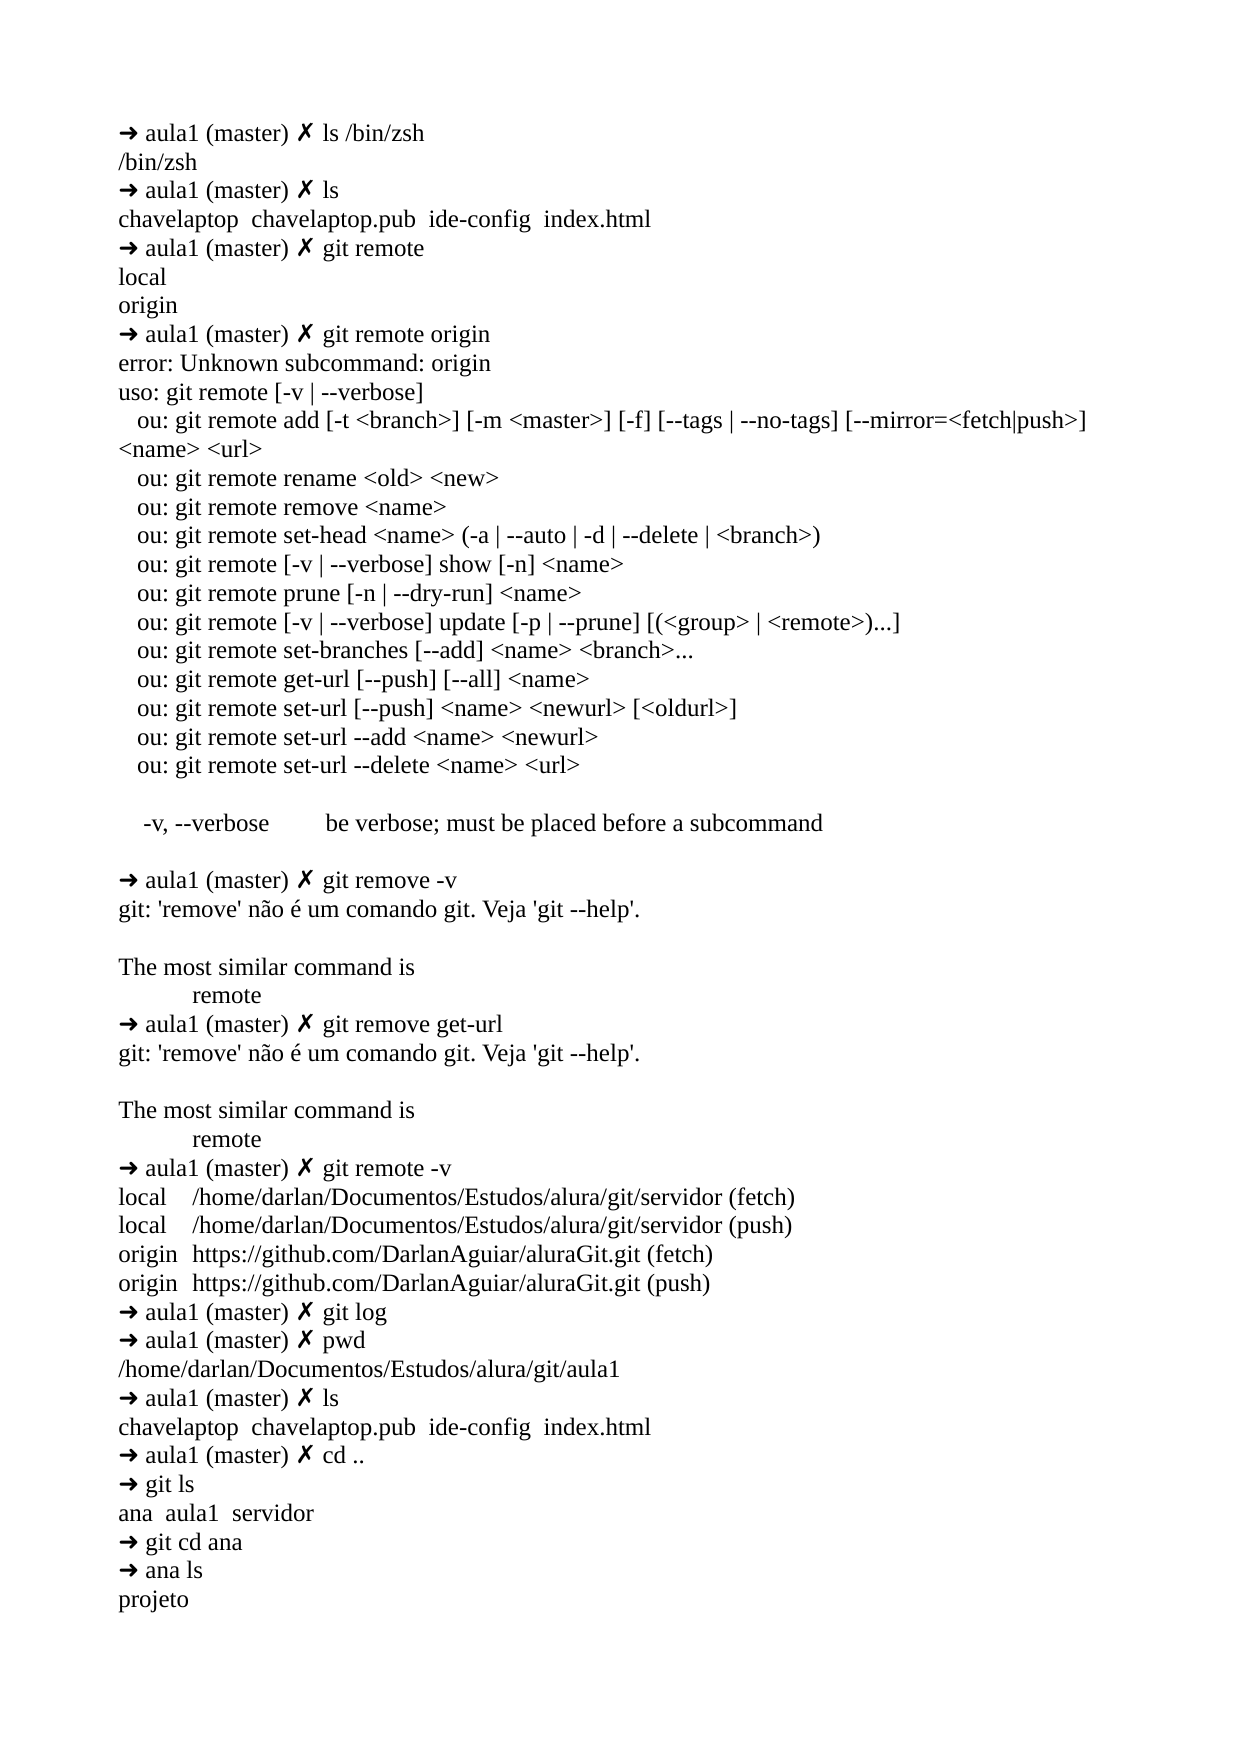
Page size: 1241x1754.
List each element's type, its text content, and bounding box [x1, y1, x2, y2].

text origin https://github.com/DarlanAguiar/aluraGit.git (fetch) [118, 1239, 1122, 1268]
text chavelaptop chavelaptop.pub ide-config index.html [118, 1412, 1122, 1441]
text ➜ aula1 (master) ✗ pwd [118, 1326, 1122, 1354]
text The most similar command is [118, 952, 1122, 981]
text ➜ aula1 (master) ✗ ls [118, 1383, 1122, 1412]
text ou: git remote set-branches [--add] <name> <branch>... [118, 636, 1122, 664]
text ➜ aula1 (master) ✗ cd .. [118, 1441, 1122, 1469]
text remote [118, 981, 1122, 1009]
text ➜ aula1 (master) ✗ git remote [118, 233, 1122, 262]
text -v, --verbose be verbose; must be placed before a subcommand [118, 808, 1122, 837]
text ou: git remote [-v | --verbose] show [-n] <name> [118, 549, 1122, 578]
text local [118, 262, 1122, 291]
text local /home/darlan/Documentos/Estudos/alura/git/servidor (push) [118, 1211, 1122, 1239]
text ana aula1 servidor [118, 1498, 1122, 1527]
text ➜ git cd ana [118, 1527, 1122, 1556]
text ou: git remote set-url --add <name> <newurl> [118, 722, 1122, 751]
text ➜ aula1 (master) ✗ git remote origin [118, 319, 1122, 348]
text git: 'remove' não é um comando git. Veja 'git --help'. [118, 1038, 1122, 1067]
text local /home/darlan/Documentos/Estudos/alura/git/servidor (fetch) [118, 1182, 1122, 1211]
text uso: git remote [-v | --verbose] [118, 377, 1122, 406]
text ou: git remote [-v | --verbose] update [-p | --prune] [(<group> | <remote>)...] [118, 607, 1122, 636]
text ou: git remote prune [-n | --dry-run] <name> [118, 578, 1122, 607]
text chavelaptop chavelaptop.pub ide-config index.html [118, 204, 1122, 233]
text ou: git remote remove <name> [118, 492, 1122, 521]
text ou: git remote set-url --delete <name> <url> [118, 751, 1122, 779]
text ou: git remote rename <old> <new> [118, 463, 1122, 492]
text ➜ aula1 (master) ✗ ls [118, 176, 1122, 204]
text ou: git remote get-url [--push] [--all] <name> [118, 664, 1122, 693]
text origin [118, 291, 1122, 319]
text ➜ git ls [118, 1469, 1122, 1498]
text ➜ aula1 (master) ✗ ls /bin/zsh [118, 118, 1122, 147]
text error: Unknown subcommand: origin [118, 348, 1122, 377]
text ou: git remote add [-t <branch>] [-m <master>] [-f] [--tags | --no-tags] [--mirror=<fetch|push>] <name> <url> [118, 406, 1122, 463]
text ➜ aula1 (master) ✗ git remove get-url [118, 1009, 1122, 1038]
text The most similar command is [118, 1096, 1122, 1124]
text remote [118, 1124, 1122, 1153]
text ➜ aula1 (master) ✗ git remove -v [118, 866, 1122, 894]
text ➜ aula1 (master) ✗ git remote -v [118, 1153, 1122, 1182]
text projeto [118, 1584, 1122, 1613]
text git: 'remove' não é um comando git. Veja 'git --help'. [118, 894, 1122, 923]
text ➜ ana ls [118, 1556, 1122, 1584]
text origin https://github.com/DarlanAguiar/aluraGit.git (push) [118, 1268, 1122, 1297]
text ou: git remote set-url [--push] <name> <newurl> [<oldurl>] [118, 693, 1122, 722]
text ou: git remote set-head <name> (-a | --auto | -d | --delete | <branch>) [118, 521, 1122, 549]
text /home/darlan/Documentos/Estudos/alura/git/aula1 [118, 1354, 1122, 1383]
text /bin/zsh [118, 147, 1122, 176]
text ➜ aula1 (master) ✗ git log [118, 1297, 1122, 1326]
